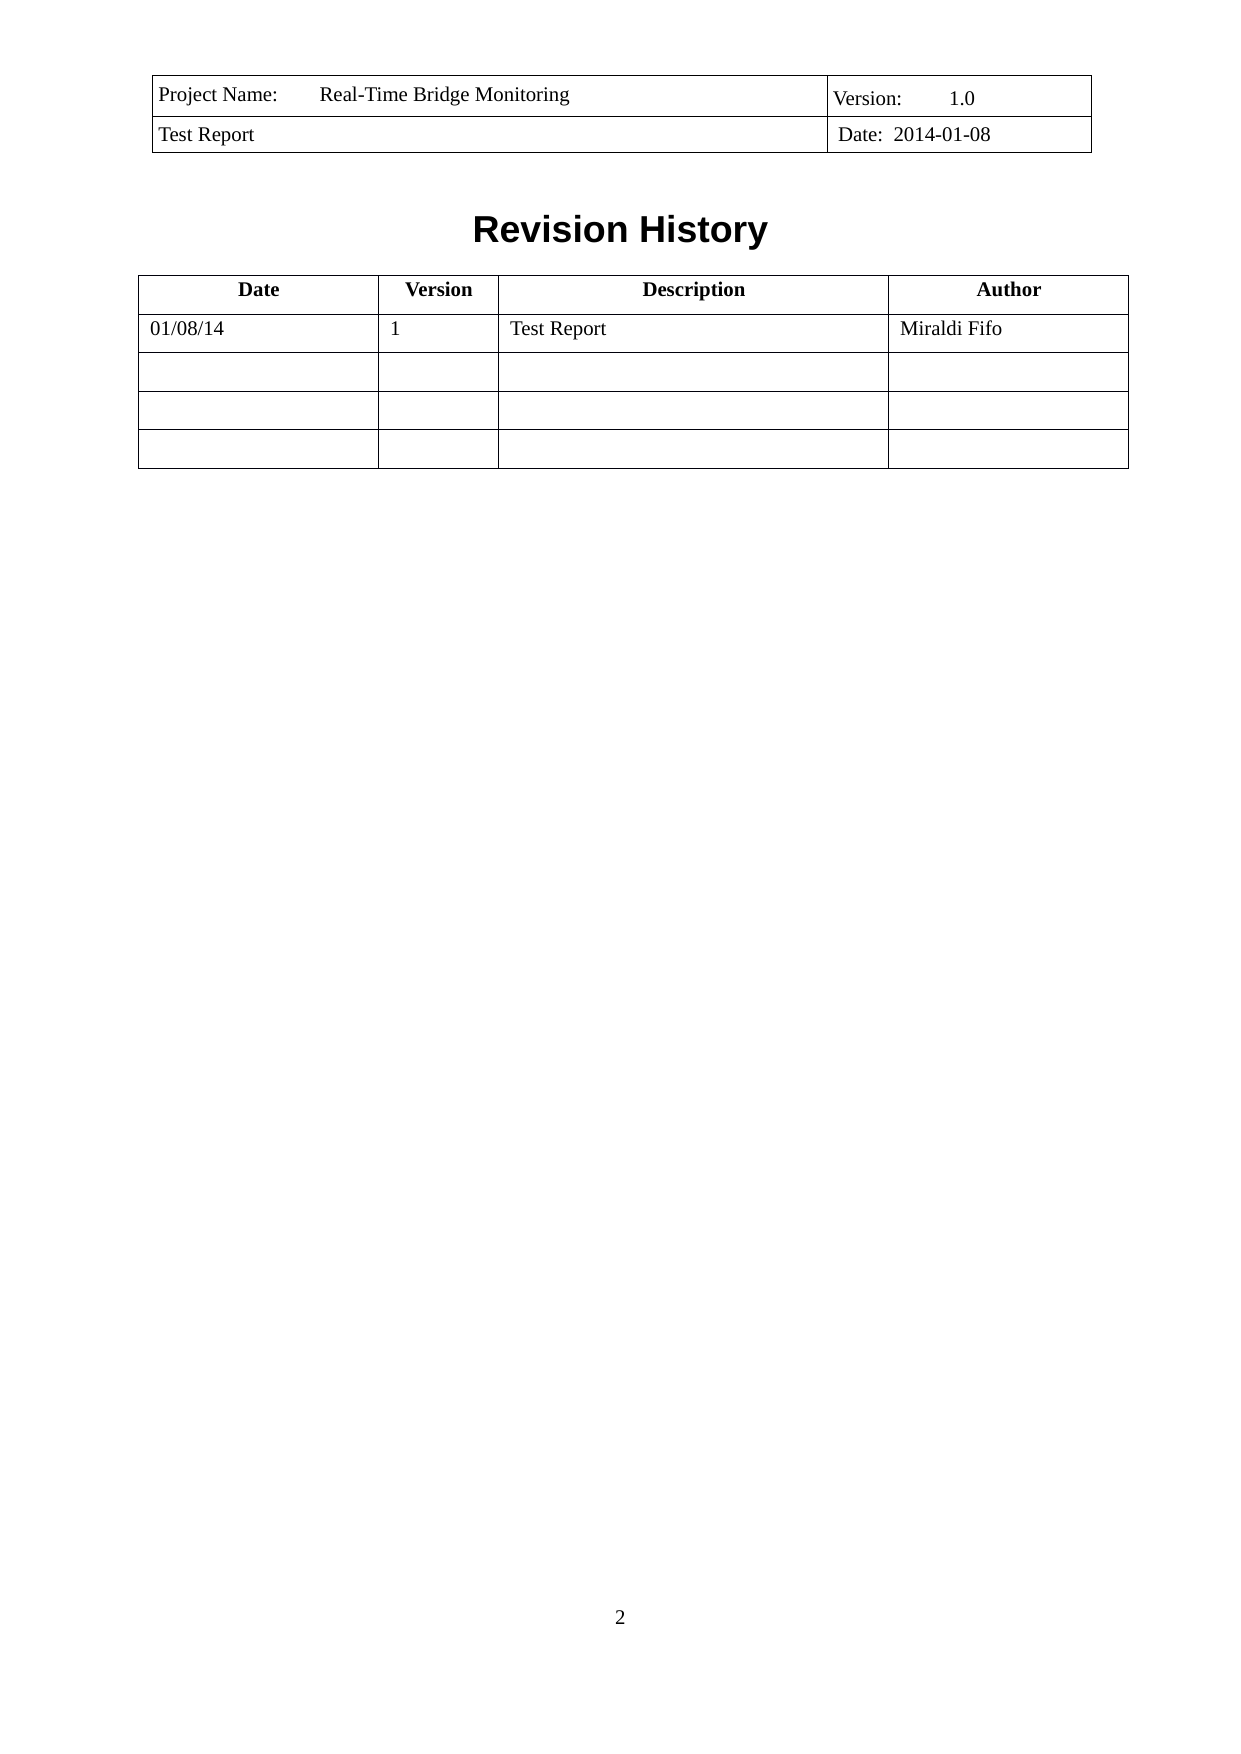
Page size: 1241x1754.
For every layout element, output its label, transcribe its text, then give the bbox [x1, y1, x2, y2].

table_cell [889, 430, 1128, 468]
table_cell [379, 392, 498, 429]
table_cell Test Report [499, 315, 888, 352]
table_cell [379, 430, 498, 468]
table_cell [889, 353, 1128, 391]
table_cell [139, 430, 378, 468]
table_cell Miraldi Fifo [889, 315, 1128, 352]
table_header Author [889, 276, 1128, 313]
table_cell [889, 392, 1128, 429]
table_cell [499, 353, 888, 391]
title Revision History [150, 207, 1090, 250]
table_cell [139, 353, 378, 391]
table_header Version [379, 276, 498, 313]
table_cell [499, 430, 888, 468]
table_header Date [139, 276, 378, 313]
table_cell 1 [379, 315, 498, 352]
table_header Description [499, 276, 888, 313]
table_cell 01/08/14 [139, 315, 378, 352]
table_cell [379, 353, 498, 391]
table_cell [499, 392, 888, 429]
table_cell [139, 392, 378, 429]
